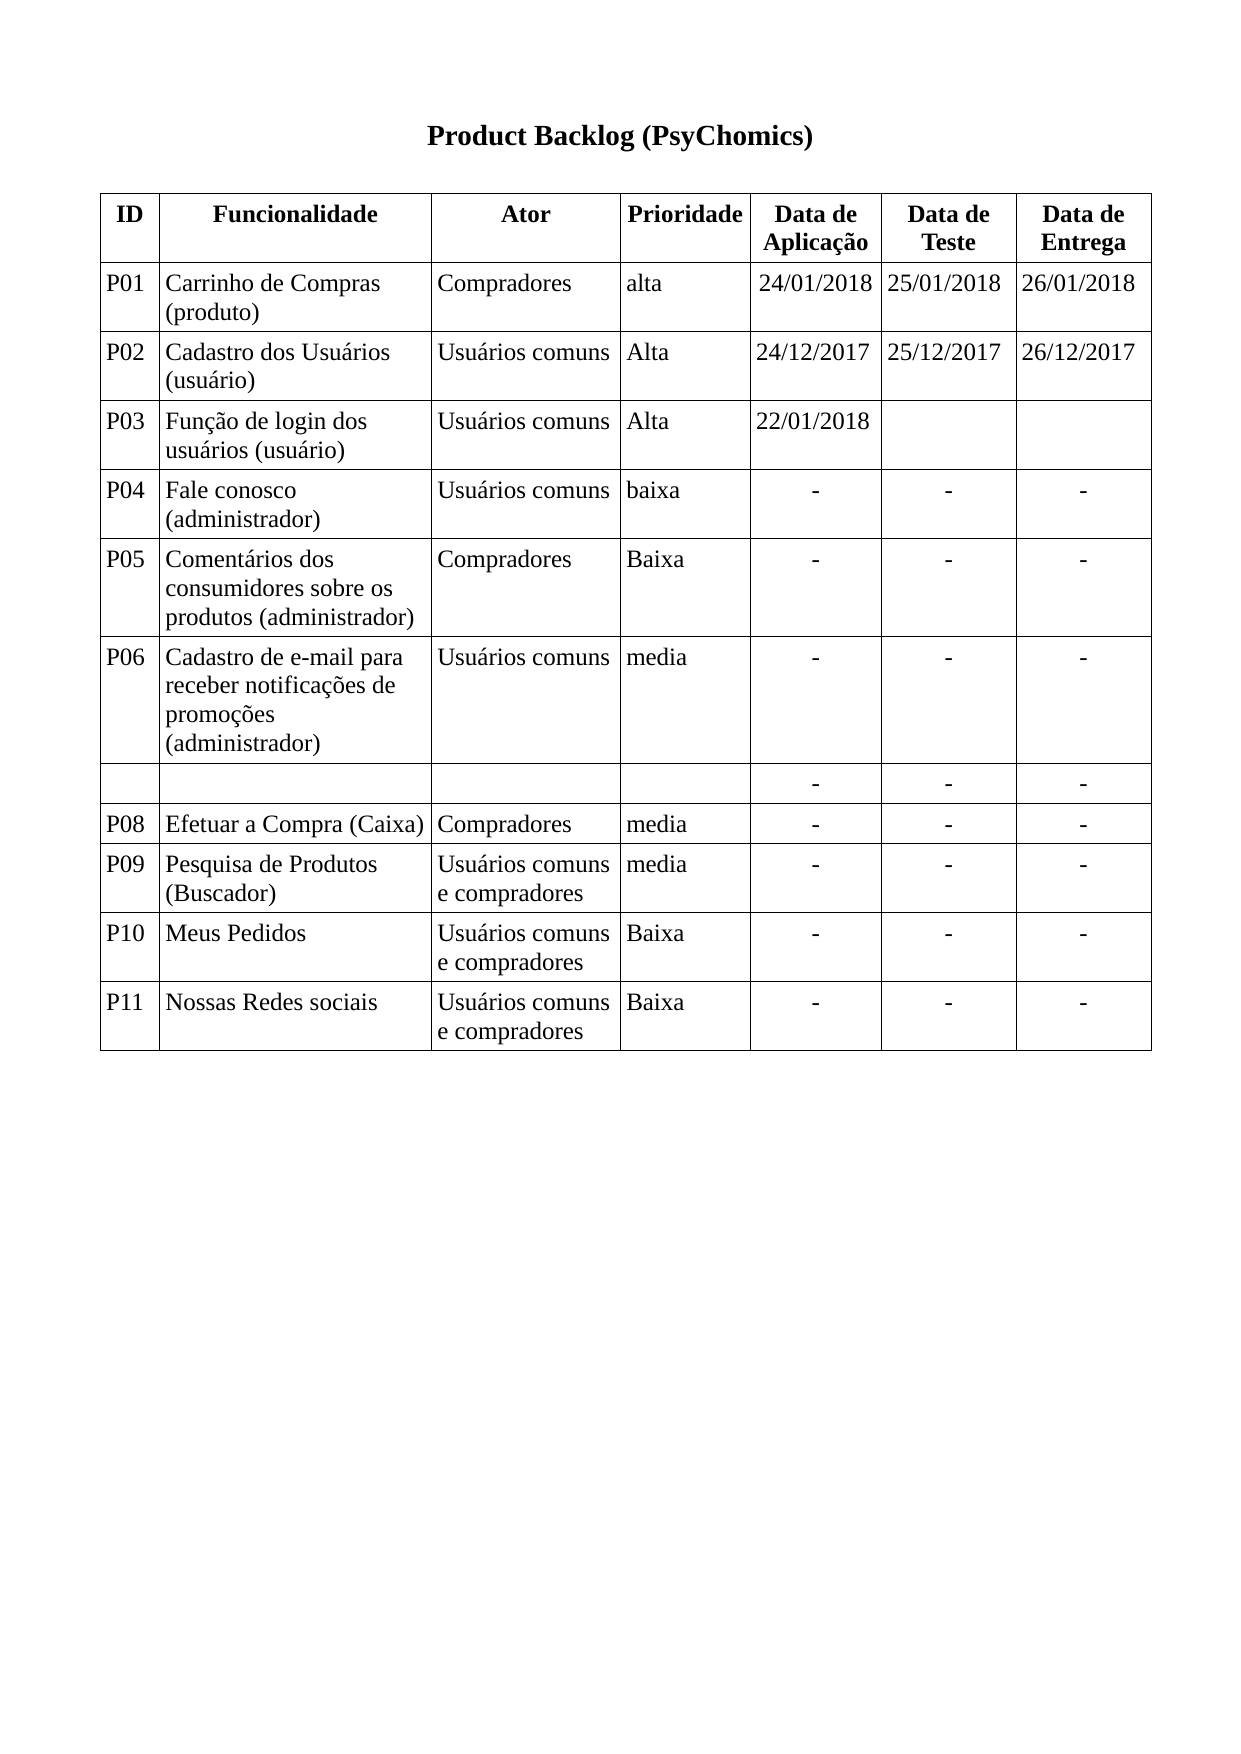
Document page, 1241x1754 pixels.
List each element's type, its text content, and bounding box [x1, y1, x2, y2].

table_cell 22/01/2018 [751, 401, 881, 469]
table_cell - [1017, 804, 1151, 843]
table_cell Função de login dos usuários (usuário) [160, 401, 431, 469]
table_cell 24/12/2017 [751, 332, 881, 400]
table_header Ator [432, 194, 620, 262]
table_cell [432, 764, 620, 803]
table_cell - [751, 764, 881, 803]
table_cell Efetuar a Compra (Caixa) [160, 804, 431, 843]
table_cell - [1017, 637, 1151, 763]
table_cell [160, 764, 431, 803]
table_cell Cadastro dos Usuários (usuário) [160, 332, 431, 400]
table_cell Usuários comuns e compradores [432, 913, 620, 981]
table_cell P02 [101, 332, 159, 400]
table_cell - [1017, 470, 1151, 538]
table_cell Baixa [621, 982, 750, 1050]
table_header Prioridade [621, 194, 750, 262]
table_cell P09 [101, 844, 159, 912]
table_cell 26/12/2017 [1017, 332, 1151, 400]
table_cell [1017, 401, 1151, 469]
table_cell Comentários dos consumidores sobre os produtos (administrador) [160, 539, 431, 636]
table_cell - [751, 844, 881, 912]
table_cell Compradores [432, 263, 620, 331]
table_cell 25/01/2018 [882, 263, 1016, 331]
table_header Data de Aplicação [751, 194, 881, 262]
table_cell Meus Pedidos [160, 913, 431, 981]
table_cell P04 [101, 470, 159, 538]
table_cell - [1017, 539, 1151, 636]
table_cell - [882, 982, 1016, 1050]
table_cell Usuários comuns [432, 401, 620, 469]
table_cell Usuários comuns e compradores [432, 844, 620, 912]
table_cell - [882, 764, 1016, 803]
table_cell P08 [101, 804, 159, 843]
table_cell 26/01/2018 [1017, 263, 1151, 331]
table_cell P05 [101, 539, 159, 636]
table_cell Usuários comuns [432, 470, 620, 538]
table_cell media [621, 804, 750, 843]
text Product Backlog (PsyChomics) [118, 118, 1122, 152]
table_cell alta [621, 263, 750, 331]
table_cell - [1017, 844, 1151, 912]
table_cell Compradores [432, 539, 620, 636]
table_header Data de Teste [882, 194, 1016, 262]
table_cell - [1017, 982, 1151, 1050]
table_cell Fale conosco (administrador) [160, 470, 431, 538]
table_cell 24/01/2018 [751, 263, 881, 331]
table_cell Pesquisa de Produtos (Buscador) [160, 844, 431, 912]
table_cell - [882, 539, 1016, 636]
table_cell 25/12/2017 [882, 332, 1016, 400]
table_cell media [621, 844, 750, 912]
table_cell - [751, 539, 881, 636]
table_cell P01 [101, 263, 159, 331]
table_cell P10 [101, 913, 159, 981]
table_cell P06 [101, 637, 159, 763]
table_cell Compradores [432, 804, 620, 843]
table_cell Usuários comuns e compradores [432, 982, 620, 1050]
table_cell Alta [621, 401, 750, 469]
table_cell media [621, 637, 750, 763]
table_cell - [882, 637, 1016, 763]
table_cell P11 [101, 982, 159, 1050]
table_cell - [1017, 913, 1151, 981]
table_header ID [101, 194, 159, 262]
table_cell [621, 764, 750, 803]
table_cell [882, 401, 1016, 469]
table_cell - [751, 637, 881, 763]
table_cell - [882, 470, 1016, 538]
table_header Funcionalidade [160, 194, 431, 262]
table_cell Carrinho de Compras (produto) [160, 263, 431, 331]
table_cell - [1017, 764, 1151, 803]
table_cell - [882, 844, 1016, 912]
table_cell Usuários comuns [432, 332, 620, 400]
table_cell - [751, 982, 881, 1050]
table_header Data de Entrega [1017, 194, 1151, 262]
table_cell Alta [621, 332, 750, 400]
table_cell [101, 764, 159, 803]
table_cell baixa [621, 470, 750, 538]
table_cell Cadastro de e-mail para receber notificações de promoções (administrador) [160, 637, 431, 763]
table_cell P03 [101, 401, 159, 469]
table_cell - [751, 470, 881, 538]
table_cell - [751, 913, 881, 981]
table_cell Usuários comuns [432, 637, 620, 763]
table_cell Baixa [621, 539, 750, 636]
table_cell - [882, 913, 1016, 981]
table_cell - [751, 804, 881, 843]
table_cell - [882, 804, 1016, 843]
table_cell Baixa [621, 913, 750, 981]
table_cell Nossas Redes sociais [160, 982, 431, 1050]
